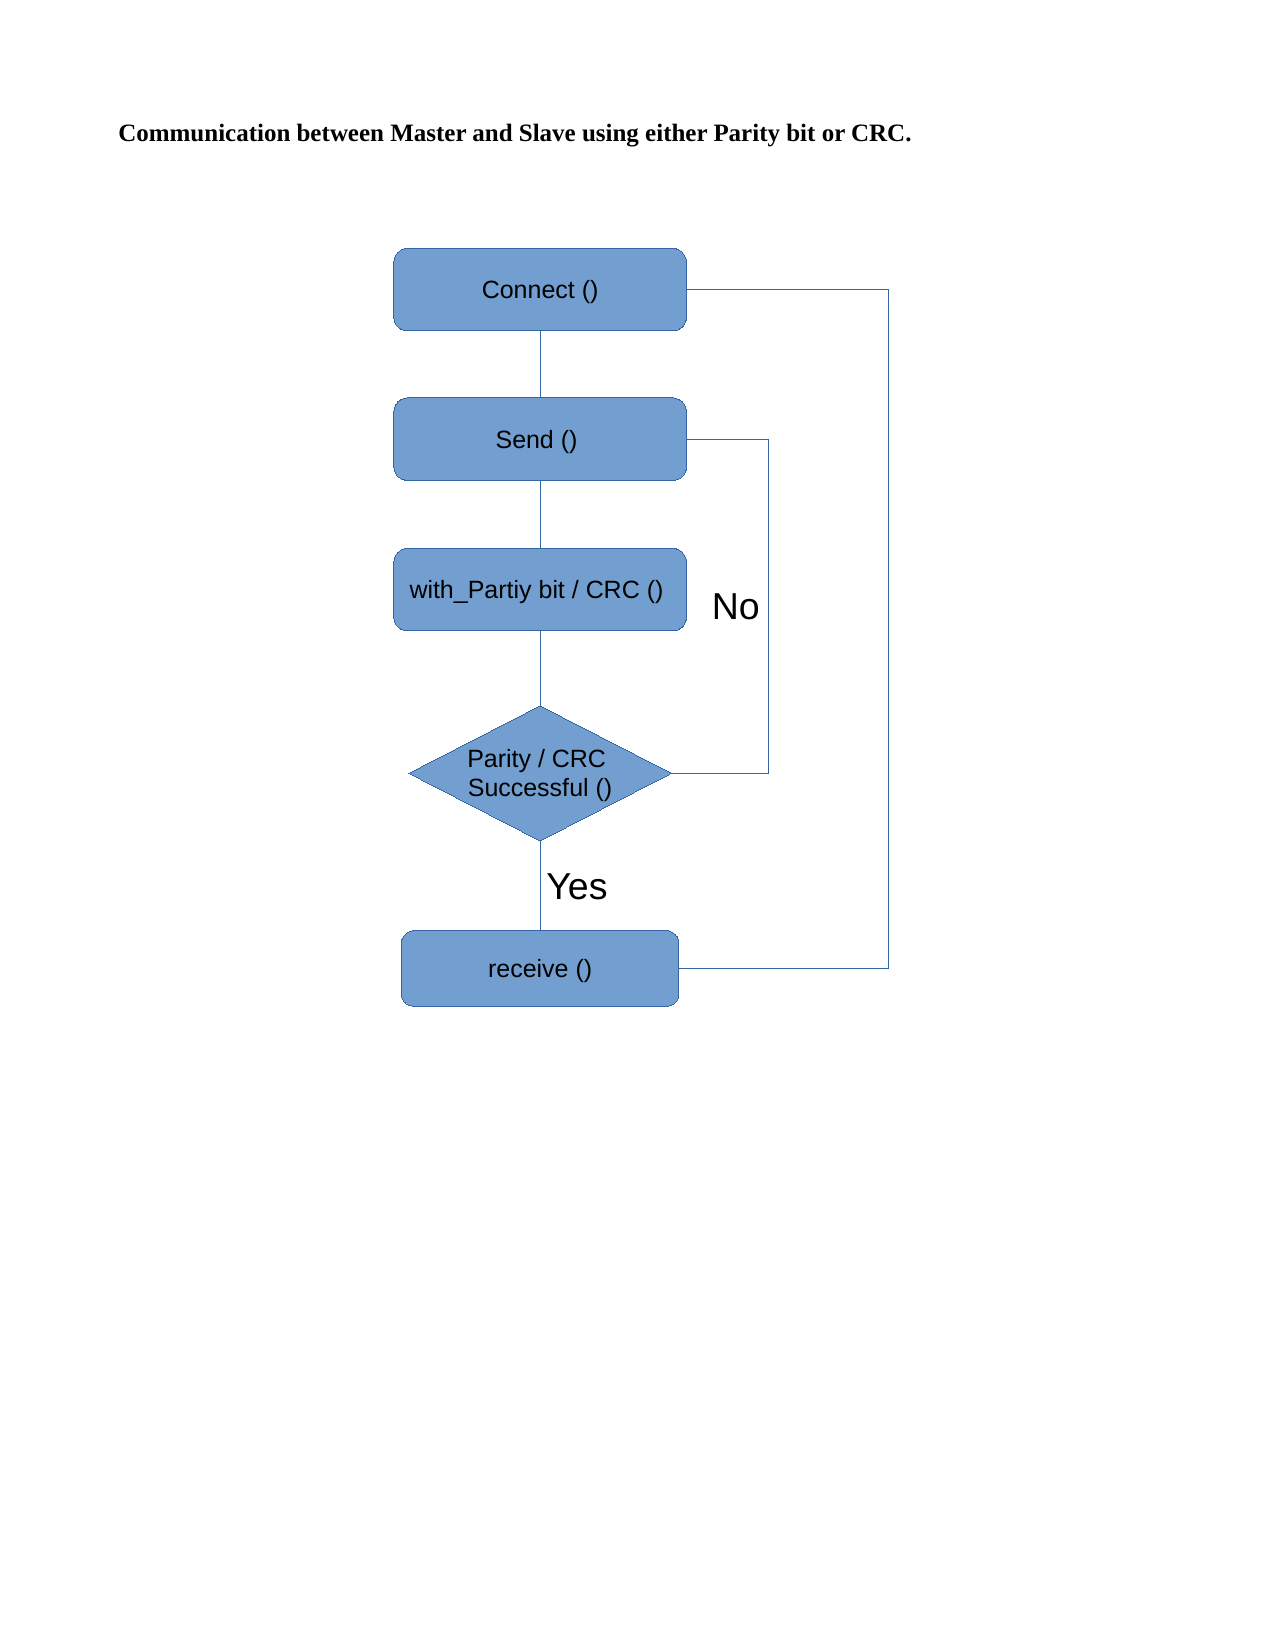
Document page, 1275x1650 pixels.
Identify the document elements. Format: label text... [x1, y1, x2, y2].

text Communication between Master and Slave using either Parity bit or CRC. [118, 118, 1157, 147]
